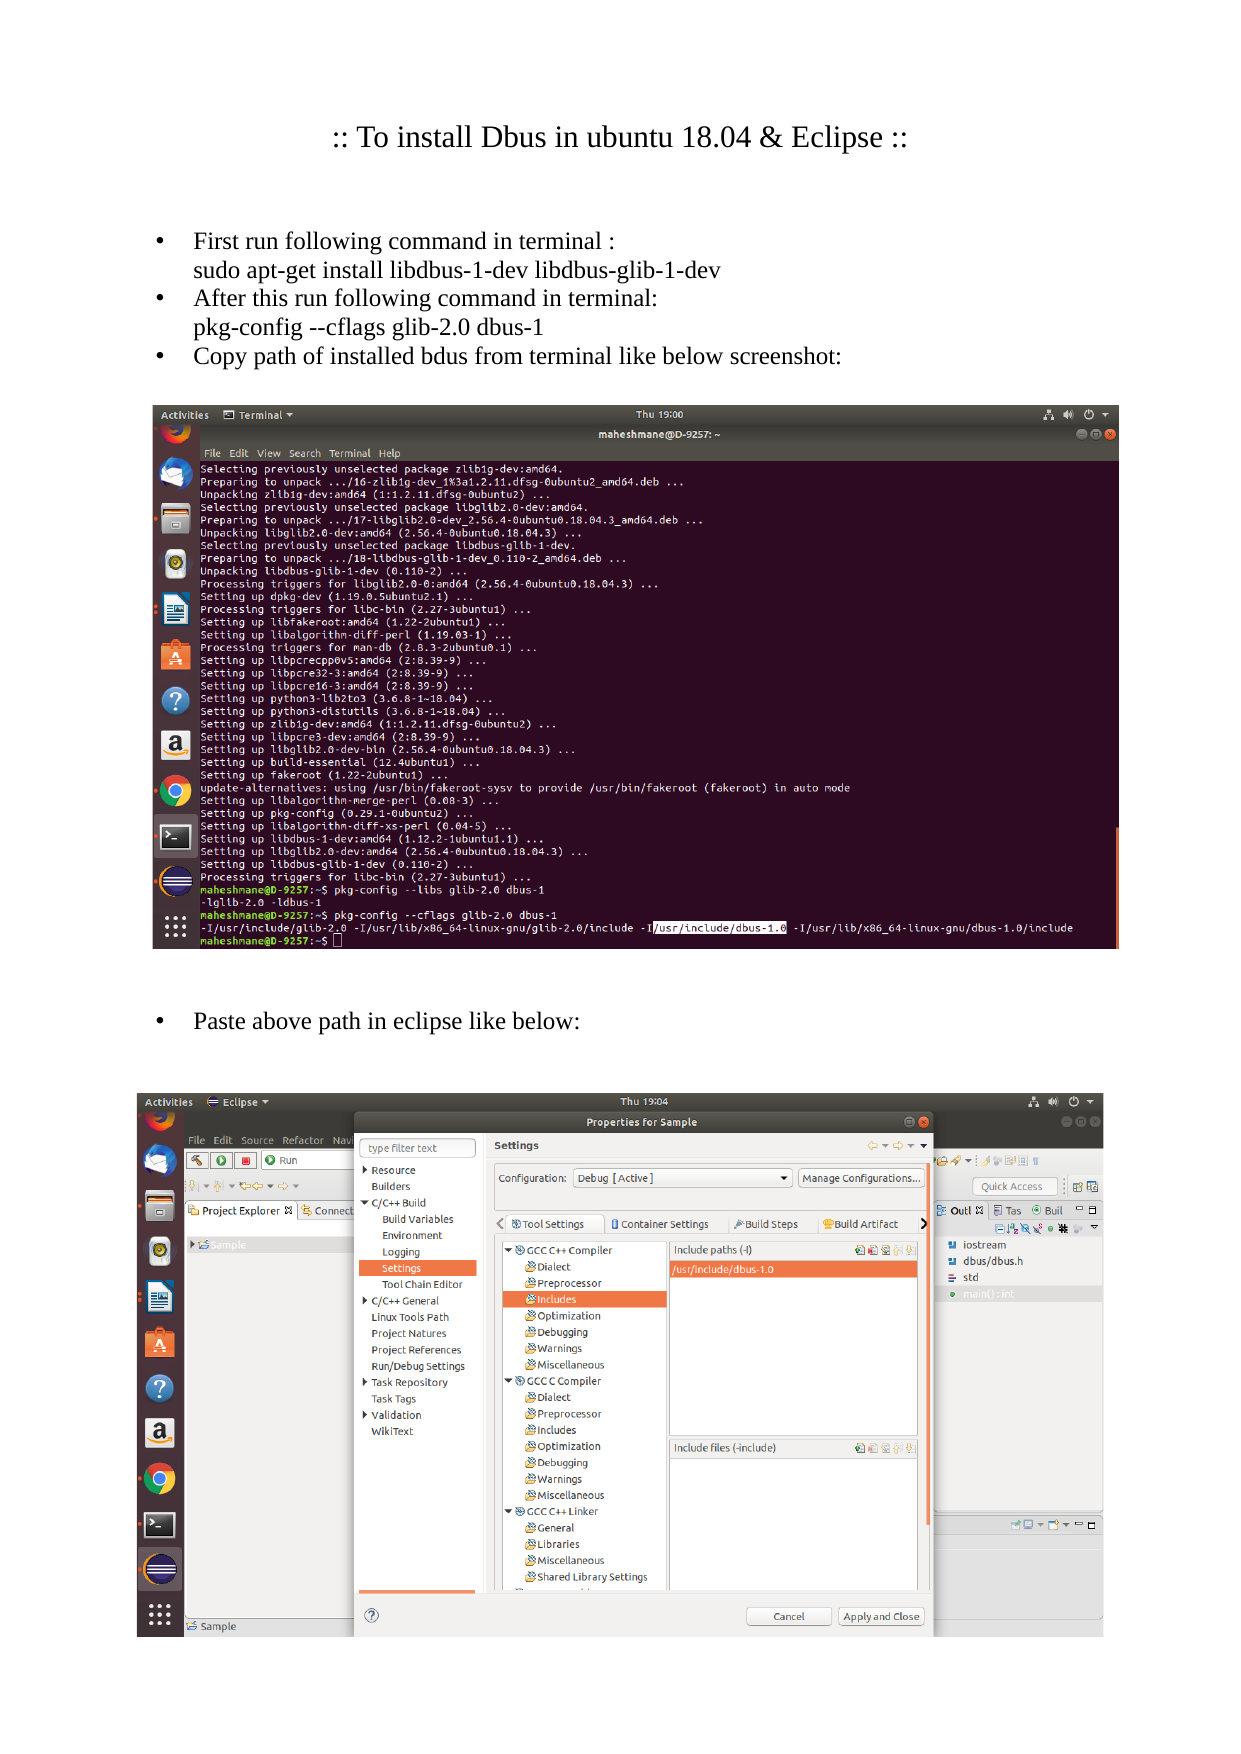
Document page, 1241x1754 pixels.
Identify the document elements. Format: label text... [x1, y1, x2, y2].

list Paste above path in eclipse like below: [156, 1006, 1122, 1035]
list pkg-config --cflags glib-2.0 dbus-1 [156, 312, 1122, 341]
list sudo apt-get install libdbus-1-dev libdbus-glib-1-dev [156, 255, 1122, 283]
list Copy path of installed bdus from terminal like below screenshot: [156, 341, 1122, 370]
picture [152, 405, 1119, 949]
list After this run following command in terminal: [156, 283, 1122, 312]
list First run following command in terminal : [156, 226, 1122, 255]
text :: To install Dbus in ubuntu 18.04 & Eclipse :: [118, 118, 1122, 154]
picture [136, 1093, 1104, 1637]
